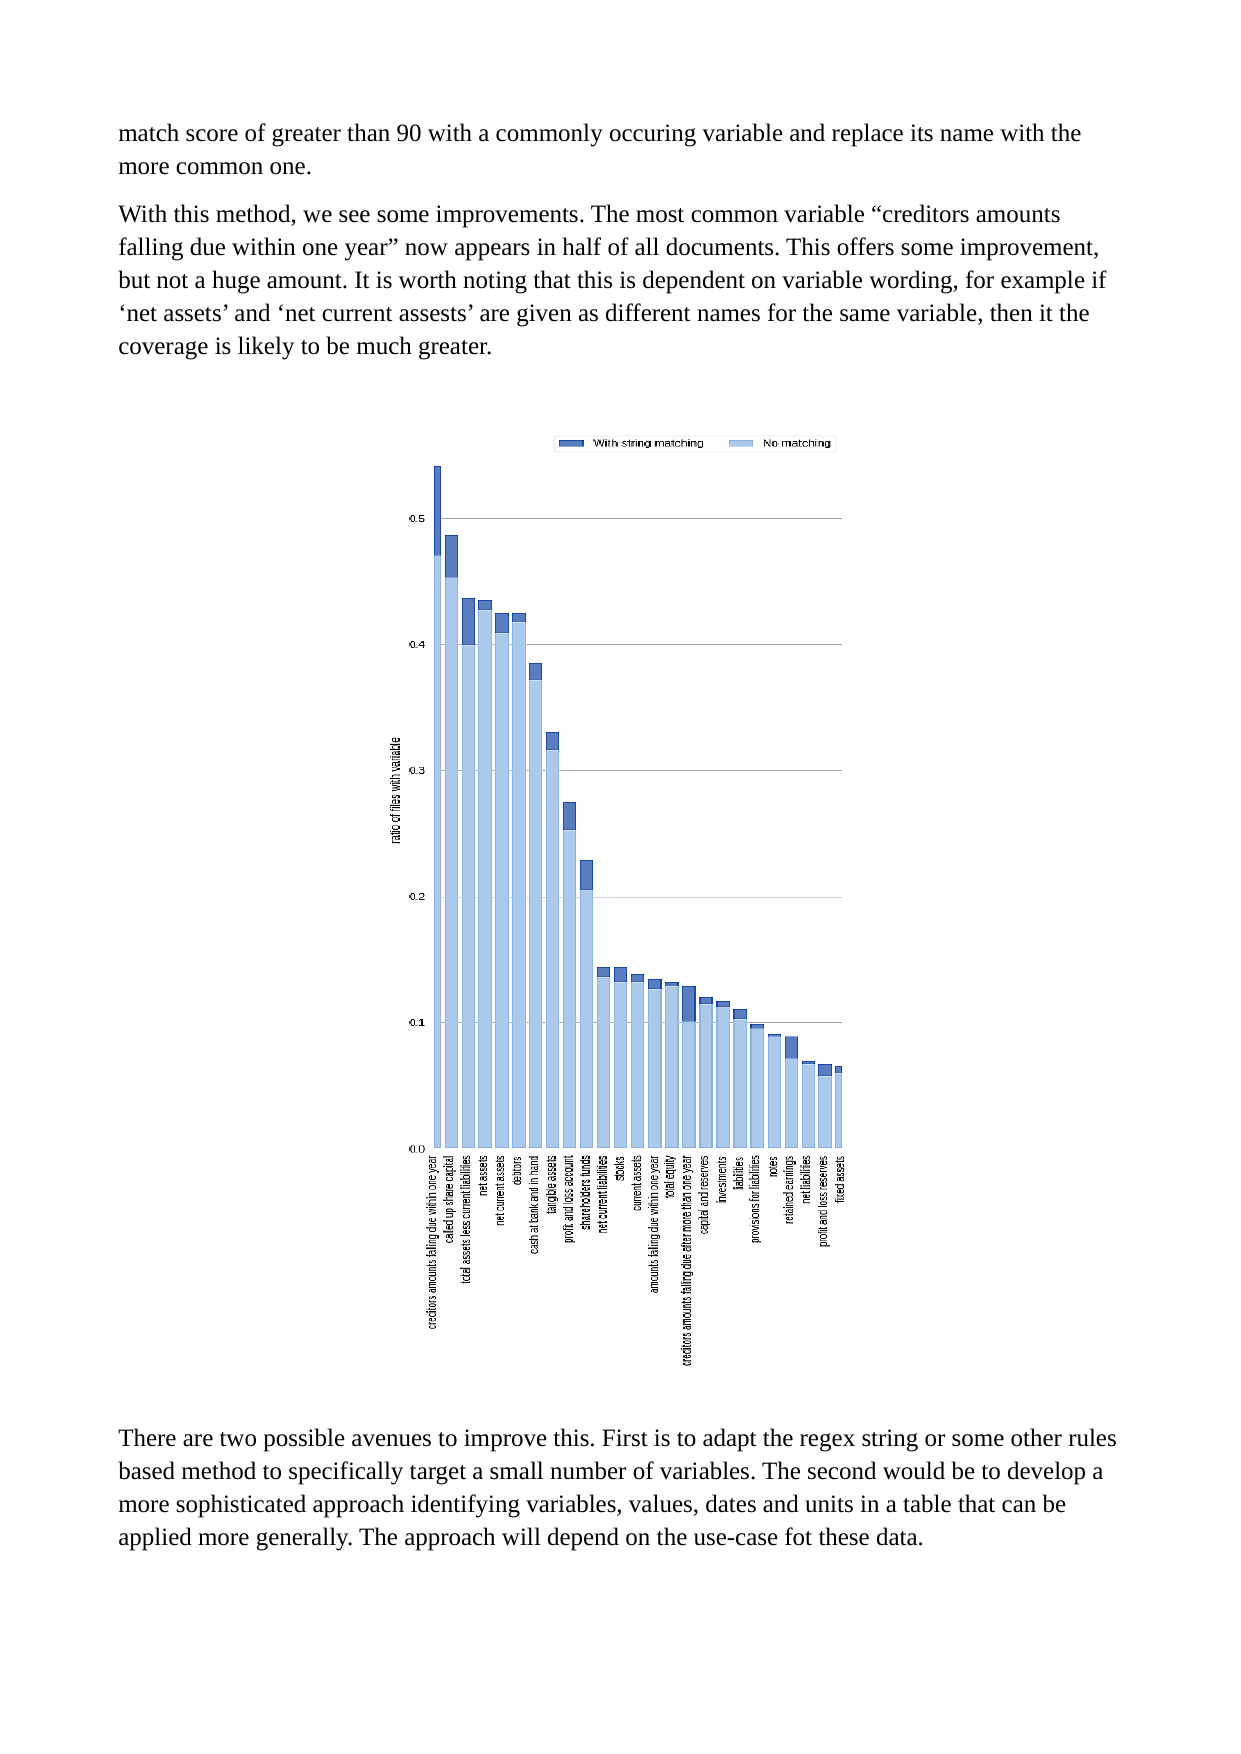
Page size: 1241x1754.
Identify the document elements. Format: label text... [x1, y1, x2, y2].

text There are two possible avenues to improve this. First is to adapt the regex string or some other rules based method to specifically target a small number of variables. The second would be to develop a more sophisticated approach identifying variables, values, dates and units in a table that can be applied more generally. The approach will depend on the use-case fot these data. [118, 1423, 1122, 1551]
text With this method, we see some improvements. The most common variable “creditors amounts falling due within one year” now appears in half of all documents. This offers some improvement, but not a huge amount. It is worth noting that this is dependent on variable wording, for example if ‘net assets’ and ‘net current assests’ are given as different names for the same variable, then it the coverage is likely to be much greater. [118, 199, 1122, 359]
picture [383, 426, 857, 1371]
text match score of greater than 90 with a commonly occuring variable and replace its name with the more common one. [118, 118, 1122, 180]
